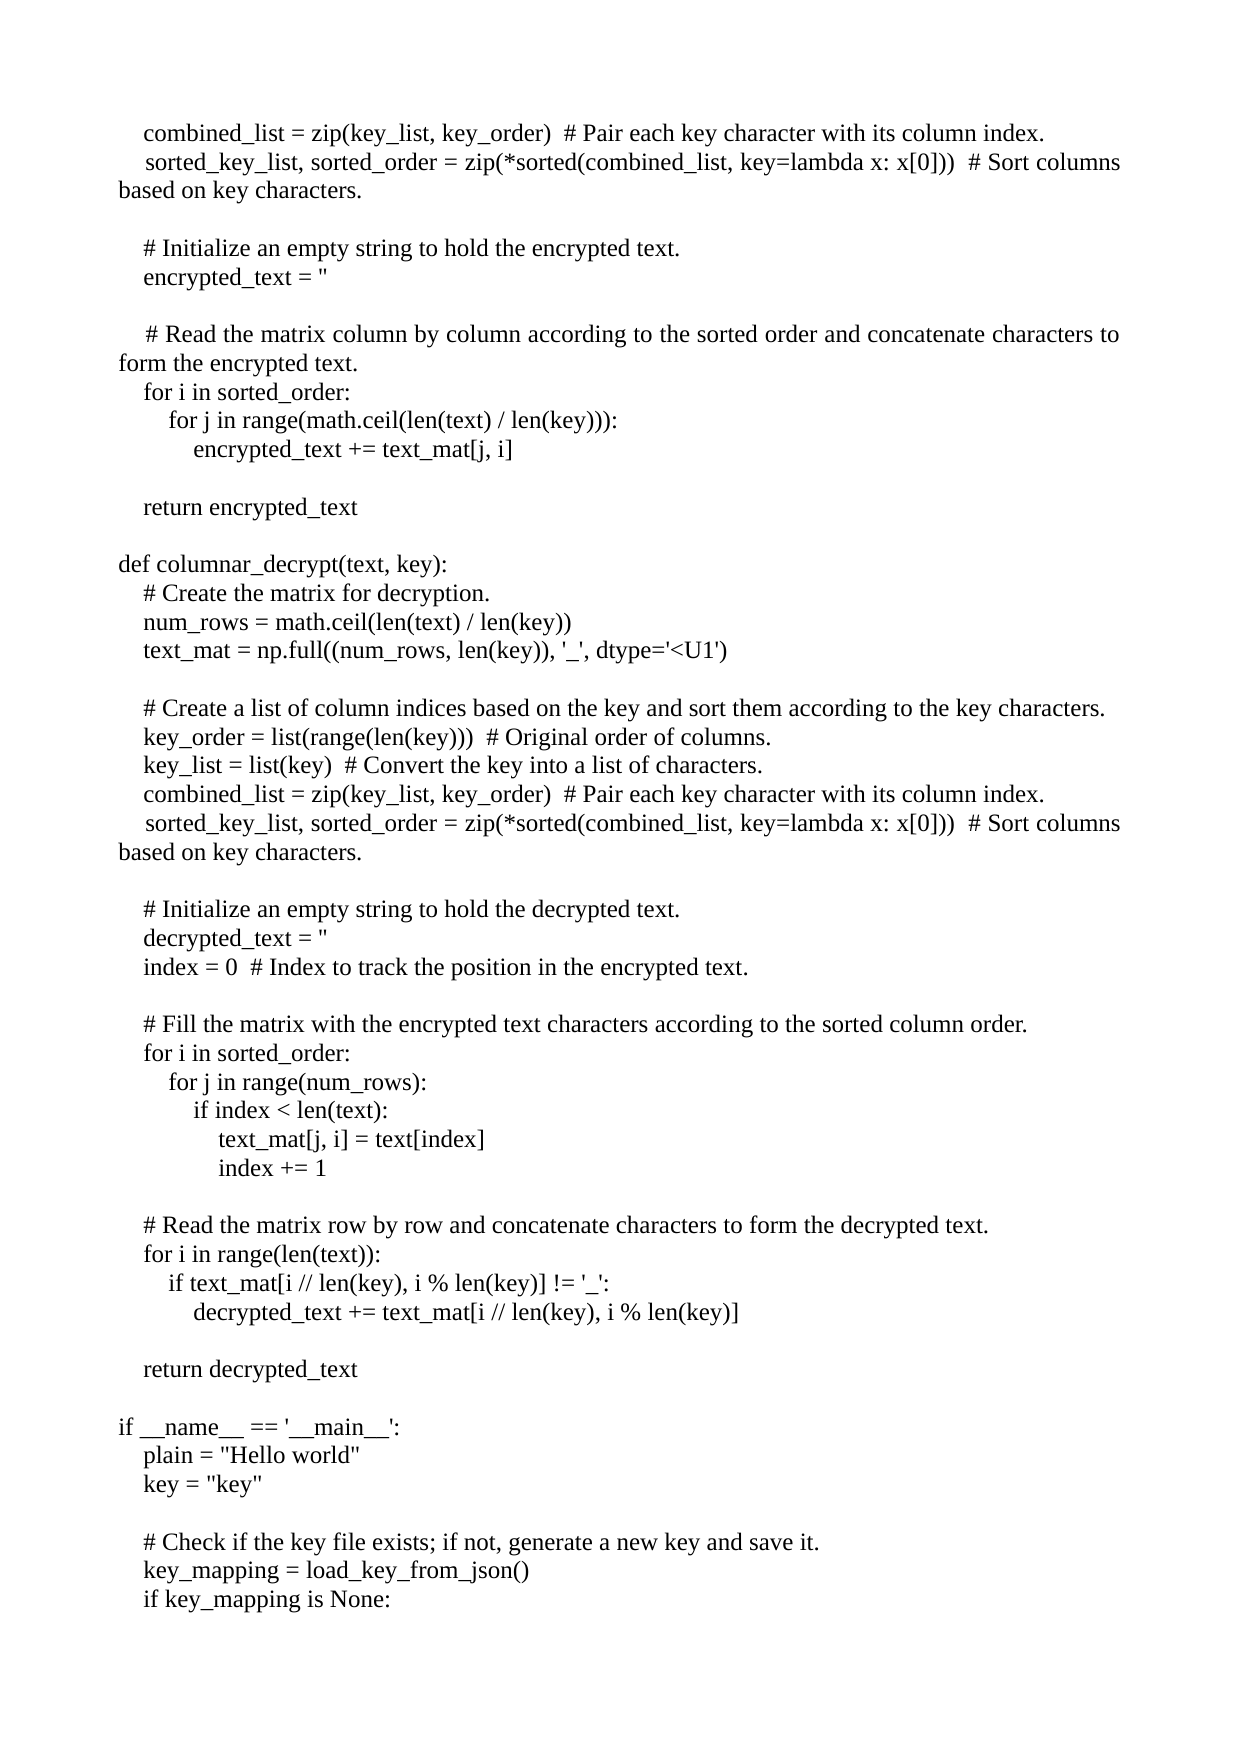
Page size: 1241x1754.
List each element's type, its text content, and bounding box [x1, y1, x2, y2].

text if key_mapping is None: [118, 1584, 1122, 1613]
text encrypted_text += text_mat[j, i] [118, 434, 1122, 463]
text key_order = list(range(len(key))) # Original order of columns. [118, 722, 1122, 751]
text # Create the matrix for decryption. [118, 578, 1122, 607]
text # Read the matrix row by row and concatenate characters to form the decrypted text. [118, 1211, 1122, 1239]
text text_mat = np.full((num_rows, len(key)), '_', dtype='<U1') [118, 636, 1122, 664]
text encrypted_text = '' [118, 262, 1122, 291]
text sorted_key_list, sorted_order = zip(*sorted(combined_list, key=lambda x: x[0])) # Sort columns based on key characters. [118, 147, 1122, 204]
text index += 1 [118, 1153, 1122, 1182]
text plain = "Hello world" [118, 1441, 1122, 1469]
text if index < len(text): [118, 1096, 1122, 1124]
text return decrypted_text [118, 1354, 1122, 1383]
text def columnar_decrypt(text, key): [118, 549, 1122, 578]
text for j in range(math.ceil(len(text) / len(key))): [118, 406, 1122, 434]
text # Create a list of column indices based on the key and sort them according to the key characters. [118, 693, 1122, 722]
text if __name__ == '__main__': [118, 1412, 1122, 1441]
text # Fill the matrix with the encrypted text characters according to the sorted column order. [118, 1009, 1122, 1038]
text decrypted_text = '' [118, 923, 1122, 952]
text if text_mat[i // len(key), i % len(key)] != '_': [118, 1268, 1122, 1297]
text key = "key" [118, 1469, 1122, 1498]
text key_mapping = load_key_from_json() [118, 1556, 1122, 1584]
text # Read the matrix column by column according to the sorted order and concatenate characters to form the encrypted text. [118, 319, 1122, 377]
text text_mat[j, i] = text[index] [118, 1124, 1122, 1153]
text sorted_key_list, sorted_order = zip(*sorted(combined_list, key=lambda x: x[0])) # Sort columns based on key characters. [118, 808, 1122, 866]
text for i in sorted_order: [118, 377, 1122, 406]
text combined_list = zip(key_list, key_order) # Pair each key character with its column index. [118, 118, 1122, 147]
text for i in sorted_order: [118, 1038, 1122, 1067]
text # Initialize an empty string to hold the decrypted text. [118, 894, 1122, 923]
text # Initialize an empty string to hold the encrypted text. [118, 233, 1122, 262]
text num_rows = math.ceil(len(text) / len(key)) [118, 607, 1122, 636]
text combined_list = zip(key_list, key_order) # Pair each key character with its column index. [118, 779, 1122, 808]
text index = 0 # Index to track the position in the encrypted text. [118, 952, 1122, 981]
text # Check if the key file exists; if not, generate a new key and save it. [118, 1527, 1122, 1556]
text key_list = list(key) # Convert the key into a list of characters. [118, 751, 1122, 779]
text for i in range(len(text)): [118, 1239, 1122, 1268]
text return encrypted_text [118, 492, 1122, 521]
text for j in range(num_rows): [118, 1067, 1122, 1096]
text decrypted_text += text_mat[i // len(key), i % len(key)] [118, 1297, 1122, 1326]
